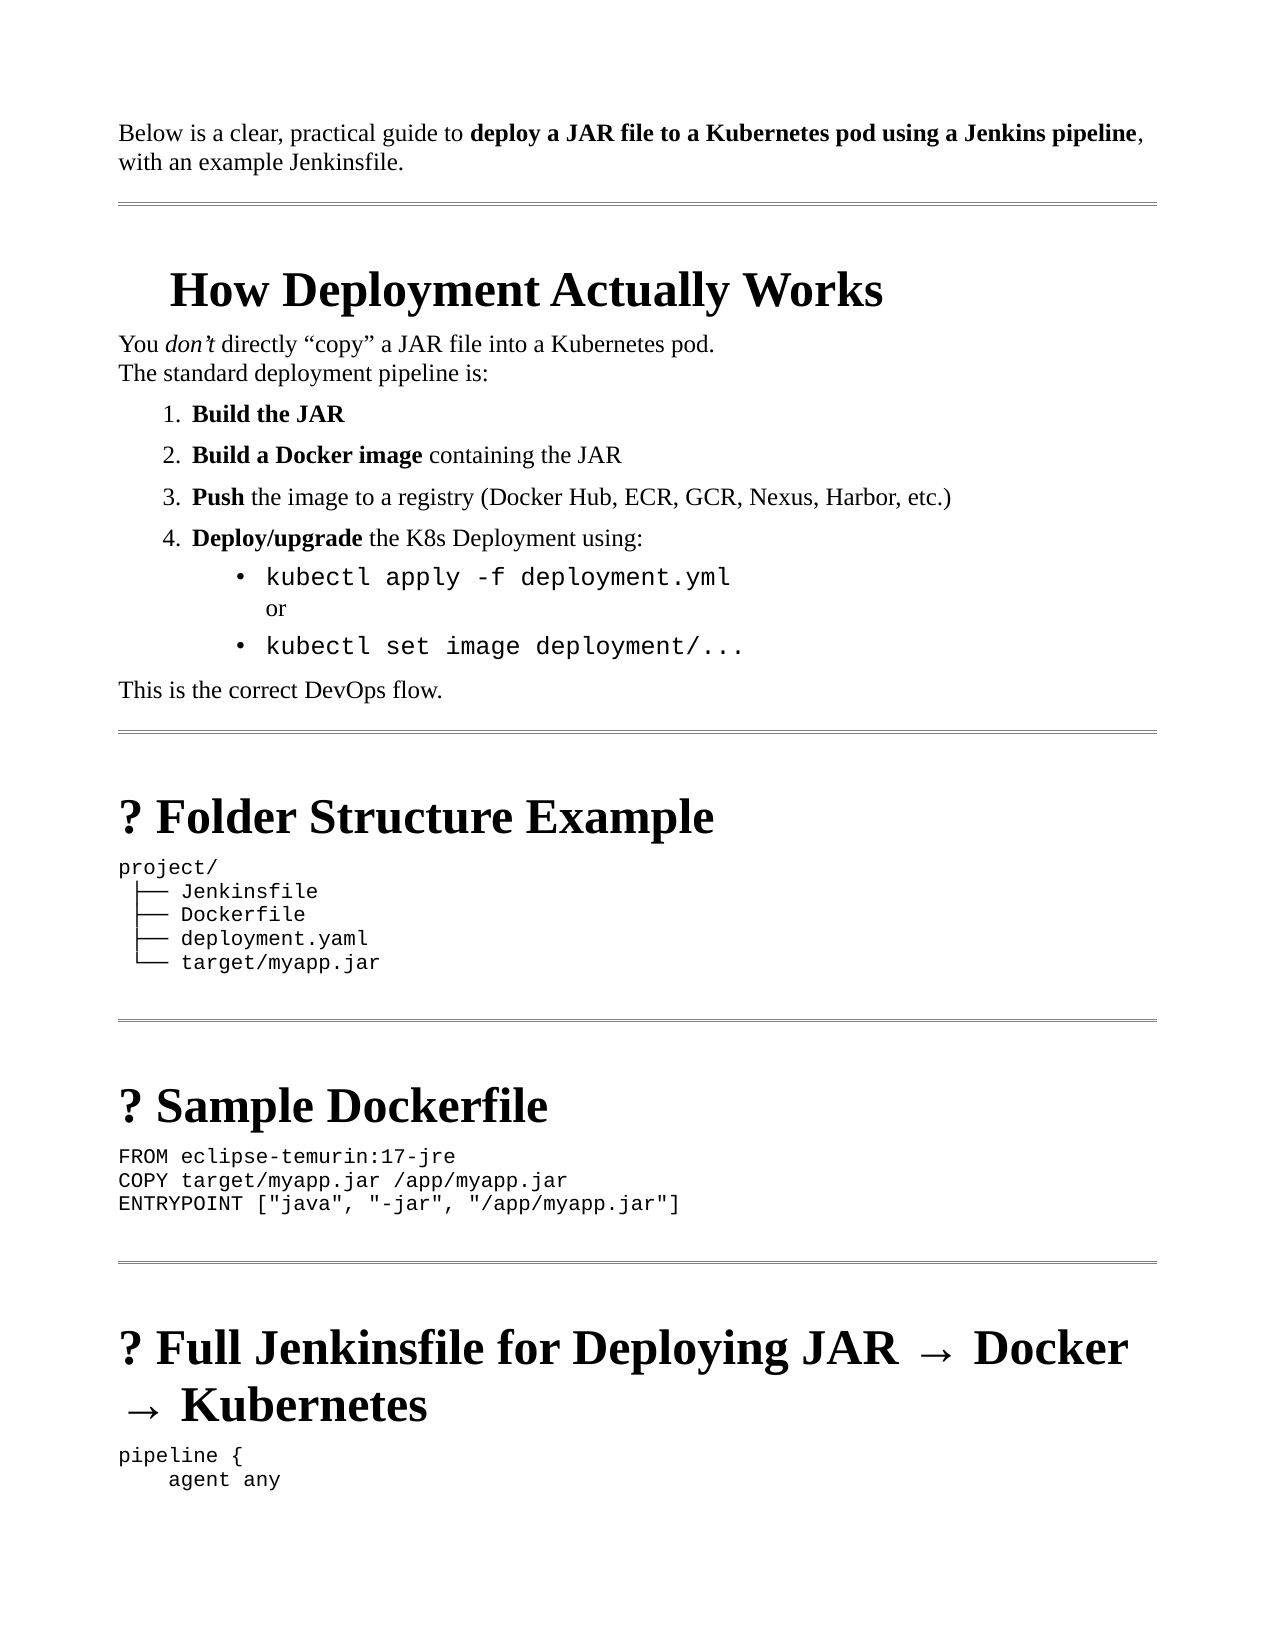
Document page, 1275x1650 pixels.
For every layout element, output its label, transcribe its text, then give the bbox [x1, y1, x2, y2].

text └── target/myapp.jar [118, 952, 1157, 975]
text pipeline { [118, 1445, 1157, 1469]
text project/ [118, 857, 1157, 881]
text You don’t directly “copy” a JAR file into a Kubernetes pod. The standard deployment pipeline is: [118, 329, 1157, 387]
subtitle ? Folder Structure Example [118, 787, 1157, 844]
text Below is a clear, practical guide to deploy a JAR file to a Kubernetes pod using a Jenkins pipeline, with an example Jenkinsfile. [118, 118, 1157, 176]
list kubectl apply -f deployment.yml or [236, 564, 1157, 621]
list kubectl set image deployment/... [236, 634, 1157, 662]
text COPY target/myapp.jar /app/myapp.jar [118, 1169, 1157, 1193]
list Build the JAR [162, 399, 1157, 428]
text This is the correct DevOps flow. [118, 675, 1157, 703]
text FROM eclipse-temurin:17-jre [118, 1146, 1157, 1169]
subtitle ✅ How Deployment Actually Works [118, 259, 1157, 317]
subtitle ? Full Jenkinsfile for Deploying JAR → Docker → Kubernetes [118, 1317, 1157, 1432]
text ├── Jenkinsfile [137, 881, 1157, 904]
text ├── deployment.yaml [118, 928, 1157, 952]
text ├── Dockerfile [118, 904, 1157, 928]
text ENTRYPOINT ["java", "-jar", "/app/myapp.jar"] [118, 1193, 1157, 1217]
text agent any [118, 1469, 1157, 1492]
text ├── Jenkinsfile [118, 881, 136, 904]
list Build a Docker image containing the JAR [162, 441, 1157, 469]
subtitle ? Sample Dockerfile [118, 1076, 1157, 1133]
list Deploy/upgrade the K8s Deployment using: [162, 523, 1157, 552]
list Push the image to a registry (Docker Hub, ECR, GCR, Nexus, Harbor, etc.) [162, 482, 1157, 511]
